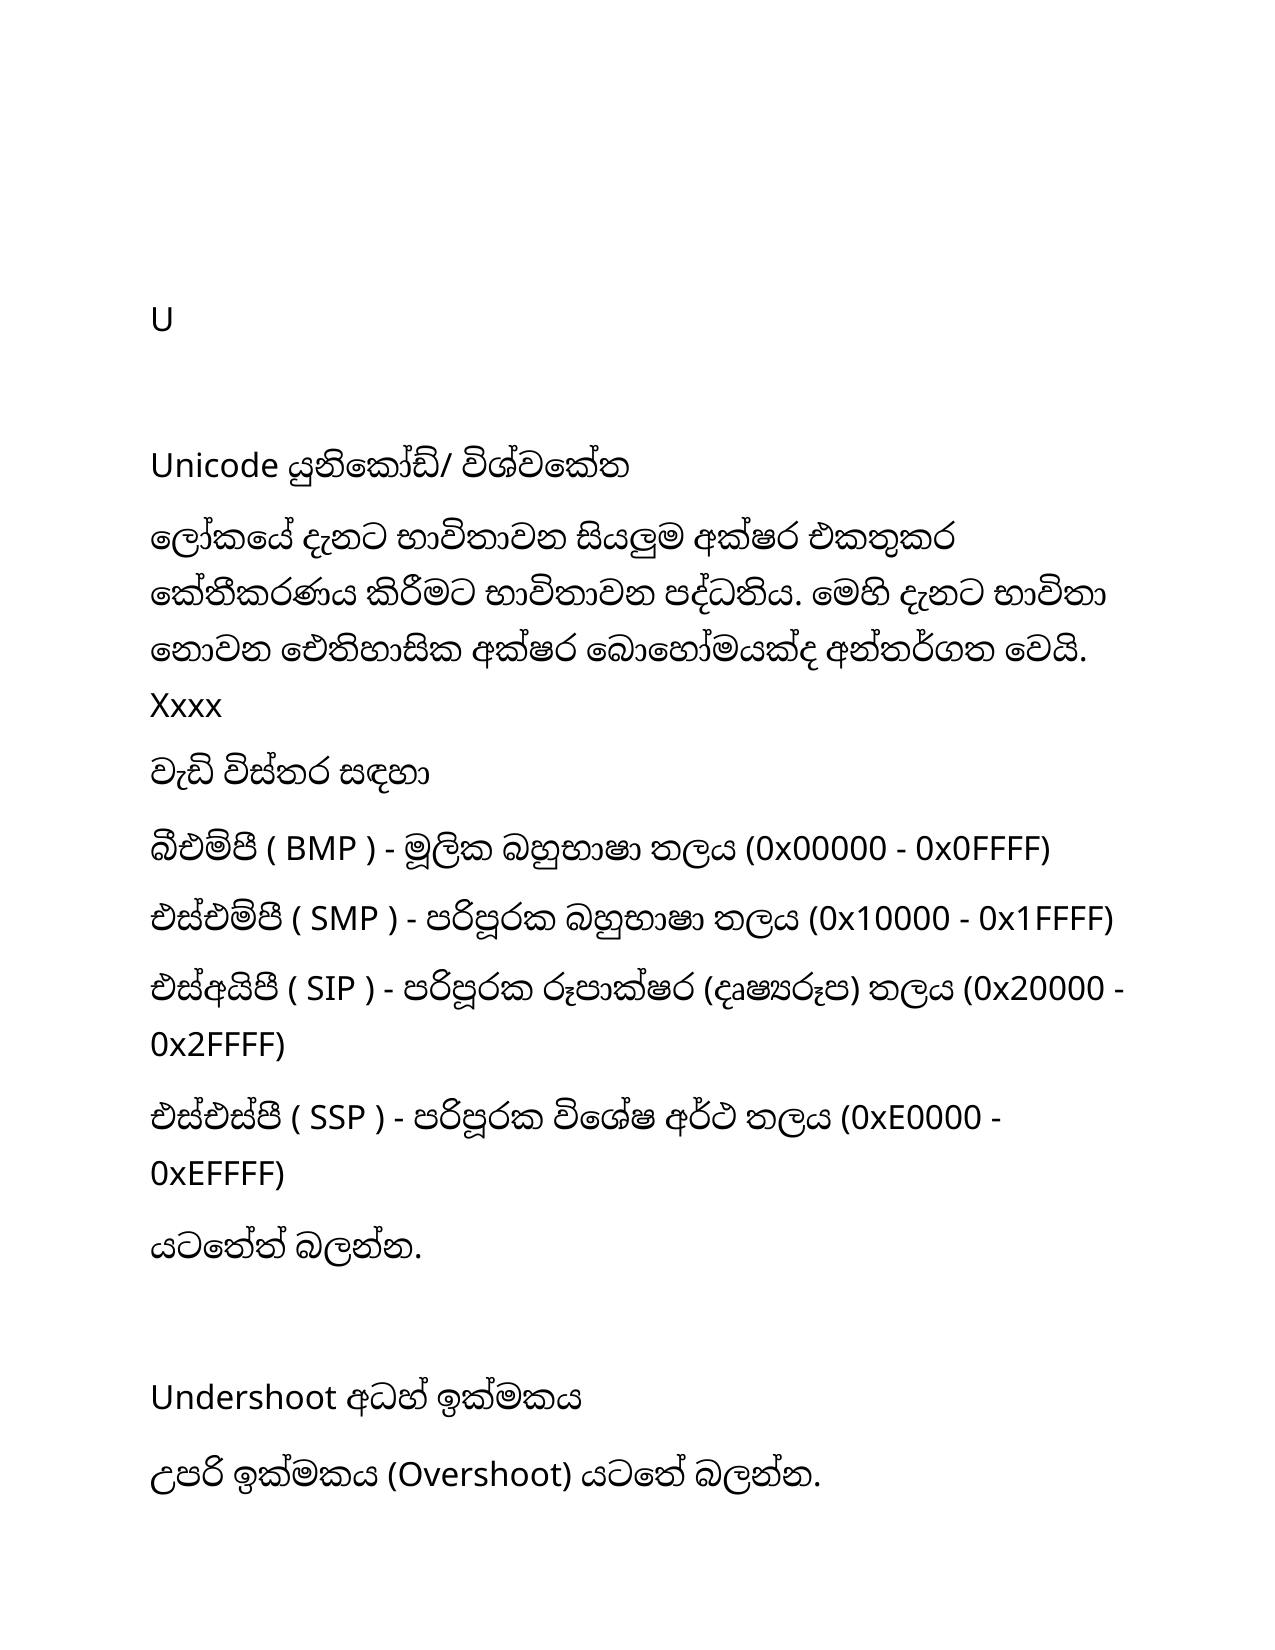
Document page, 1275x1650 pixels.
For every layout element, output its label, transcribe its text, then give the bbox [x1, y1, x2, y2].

text එස්අයිපී ( SIP ) - පරිපූරක රූපාක්ෂර (දෘෂ්‍යරූප) තලය (0x20000 - 0x2FFFF) [150, 965, 1125, 1067]
text Unicode යුනිකෝඩ්/ විශ්වකේත [150, 442, 1125, 491]
text බීඑම්පී ( BMP ) - මූලික බහුභාෂා තලය (0x00000 - 0x0FFFF) [150, 825, 1125, 874]
text Undershoot අධහ් ඉක්මකය [150, 1373, 1125, 1423]
text U [150, 296, 1125, 341]
text එස්එම්පී ( SMP ) - පරිපූරක බහුභාෂා තලය (0x10000 - 0x1FFFF) [150, 895, 1125, 944]
text ලෝකයේ දැනට භාවිතාවන සියලුම අක්ෂර එකතුකර කේතීකරණය කිරීමට භාවිතාවන පද්ධතිය. මෙහි දැනට භාවිතා නොවන ඓතිහාසික අක්ෂර බොහෝමයක්ද අන්තර්ගත වෙයි. Xxxx [150, 519, 1125, 727]
text වැඩි විස්තර සඳහා [150, 754, 1125, 798]
text එස්එස්පී ( SSP ) - පරිපූරක විශේෂ අර්ථ තලය (0xE0000 - 0xEFFFF) [150, 1094, 1125, 1196]
text උපරි ඉක්මකය (Overshoot) යටතේ බලන්න. [150, 1451, 1125, 1500]
text යටතේත් බලන්න. [150, 1223, 1125, 1272]
